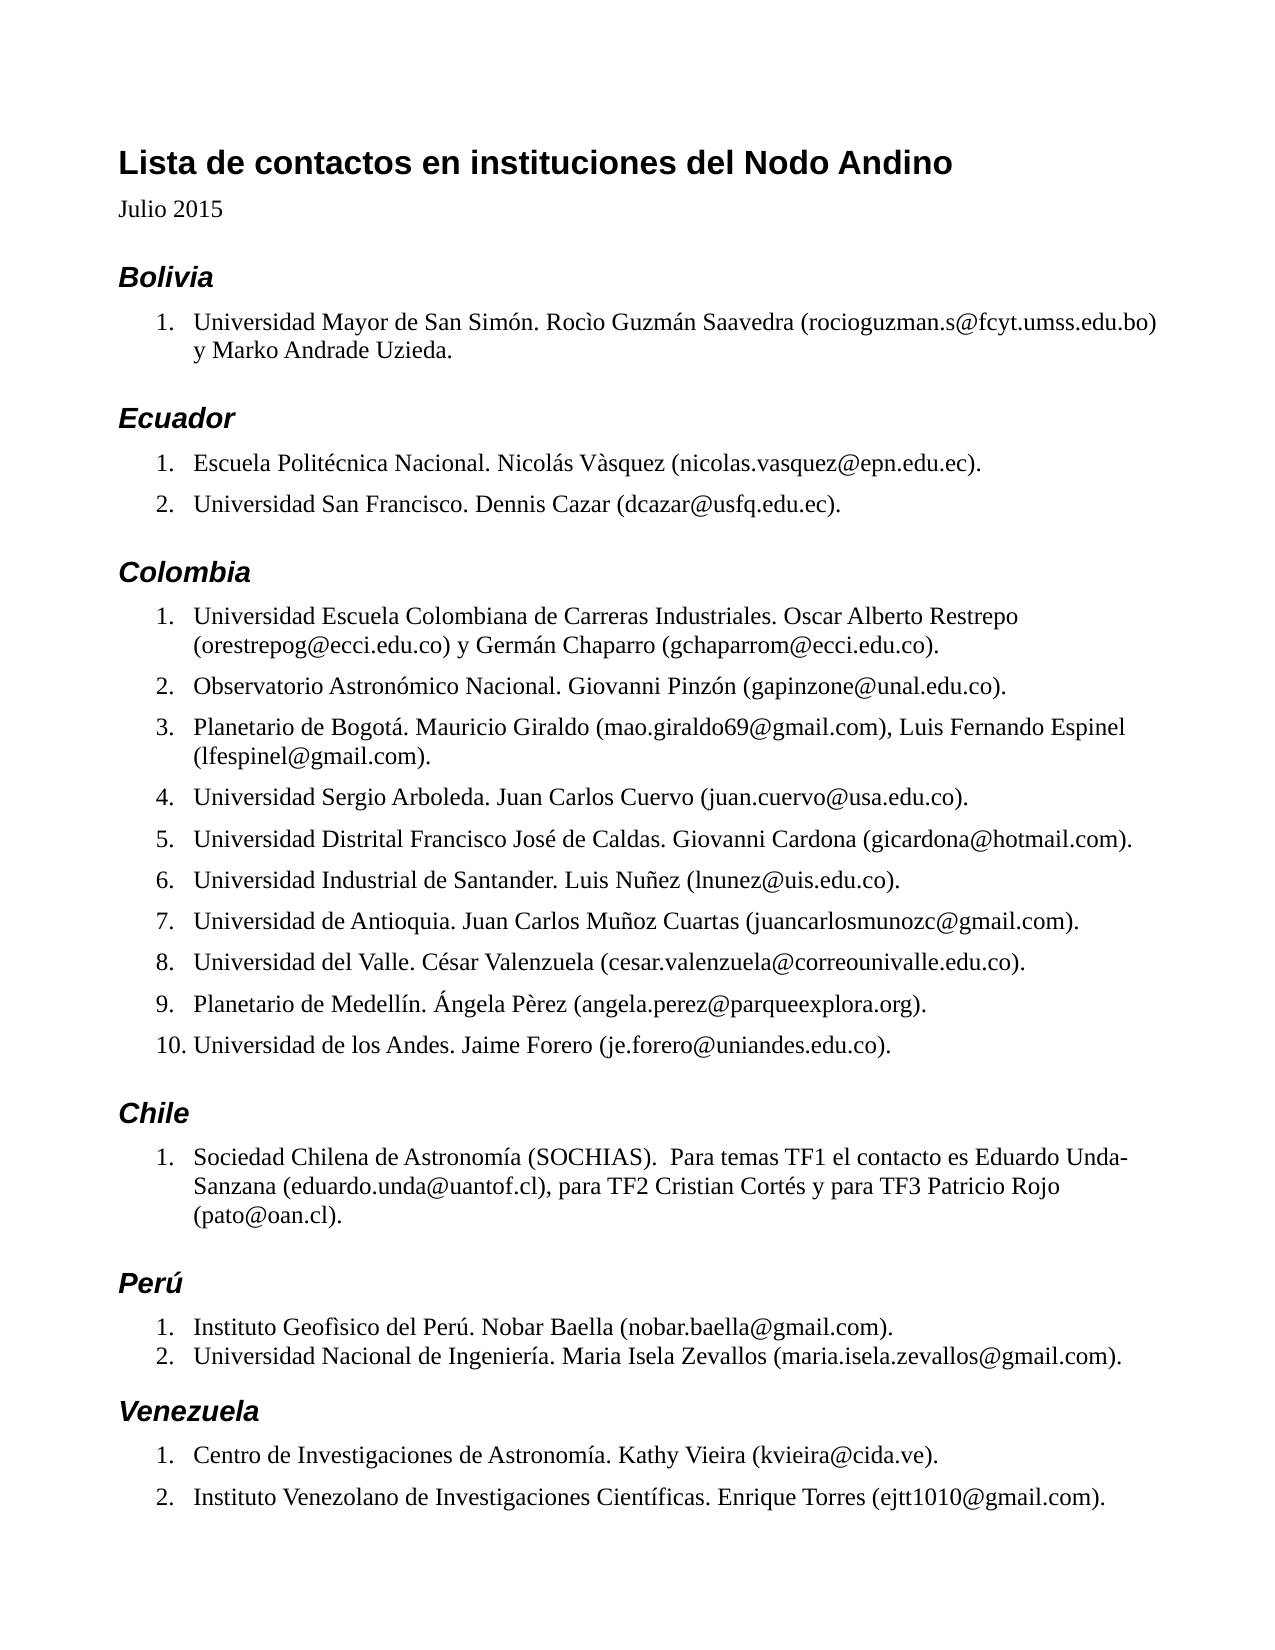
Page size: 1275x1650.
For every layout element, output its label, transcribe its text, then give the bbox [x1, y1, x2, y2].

list Universidad Sergio Arboleda. Juan Carlos Cuervo (juan.cuervo@usa.edu.co). [156, 782, 1157, 811]
list Escuela Politécnica Nacional. Nicolás Vàsquez (nicolas.vasquez@epn.edu.ec). [156, 448, 1157, 476]
list Instituto Geofìsico del Perú. Nobar Baella (nobar.baella@gmail.com). [156, 1312, 1157, 1341]
list Universidad de Antioquia. Juan Carlos Muñoz Cuartas (juancarlosmunozc@gmail.com). [156, 906, 1157, 935]
subtitle Chile [118, 1096, 1157, 1130]
subtitle Ecuador [118, 402, 1157, 435]
list Universidad del Valle. César Valenzuela (cesar.valenzuela@correounivalle.edu.co). [156, 947, 1157, 976]
list Planetario de Bogotá. Mauricio Giraldo (mao.giraldo69@gmail.com), Luis Fernando Espinel (lfespinel@gmail.com). [156, 712, 1157, 770]
list Universidad Industrial de Santander. Luis Nuñez (lnunez@uis.edu.co). [156, 865, 1157, 894]
list Universidad Nacional de Ingeniería. Maria Isela Zevallos (maria.isela.zevallos@gmail.com). [156, 1341, 1157, 1369]
list Sociedad Chilena de Astronomía (SOCHIAS). Para temas TF1 el contacto es Eduardo Unda-Sanzana (eduardo.unda@uantof.cl), para TF2 Cristian Cortés y para TF3 Patricio Rojo (pato@oan.cl). [156, 1142, 1157, 1228]
subtitle Bolivia [118, 261, 1157, 294]
list Universidad de los Andes. Jaime Forero (je.forero@uniandes.edu.co). [156, 1030, 1157, 1059]
subtitle Colombia [118, 555, 1157, 589]
list Planetario de Medellín. Ángela Pèrez (angela.perez@parqueexplora.org). [156, 989, 1157, 1017]
subtitle Perú [118, 1266, 1157, 1299]
list Centro de Investigaciones de Astronomía. Kathy Vieira (kvieira@cida.ve). [156, 1441, 1157, 1469]
text Julio 2015 [118, 194, 1157, 223]
list Universidad Escuela Colombiana de Carreras Industriales. Oscar Alberto Restrepo (orestrepog@ecci.edu.co) y Germán Chaparro (gchaparrom@ecci.edu.co). [156, 601, 1157, 659]
subtitle Lista de contactos en instituciones del Nodo Andino [118, 143, 1157, 182]
list Universidad Distrital Francisco José de Caldas. Giovanni Cardona (gicardona@hotmail.com). [156, 824, 1157, 852]
subtitle Venezuela [118, 1394, 1157, 1428]
list Observatorio Astronómico Nacional. Giovanni Pinzón (gapinzone@unal.edu.co). [156, 671, 1157, 700]
list Universidad San Francisco. Dennis Cazar (dcazar@usfq.edu.ec). [156, 489, 1157, 518]
list Instituto Venezolano de Investigaciones Científicas. Enrique Torres (ejtt1010@gmail.com). [156, 1482, 1157, 1511]
list Universidad Mayor de San Simón. Rocìo Guzmán Saavedra (rocioguzman.s@fcyt.umss.edu.bo) y Marko Andrade Uzieda. [156, 307, 1157, 364]
